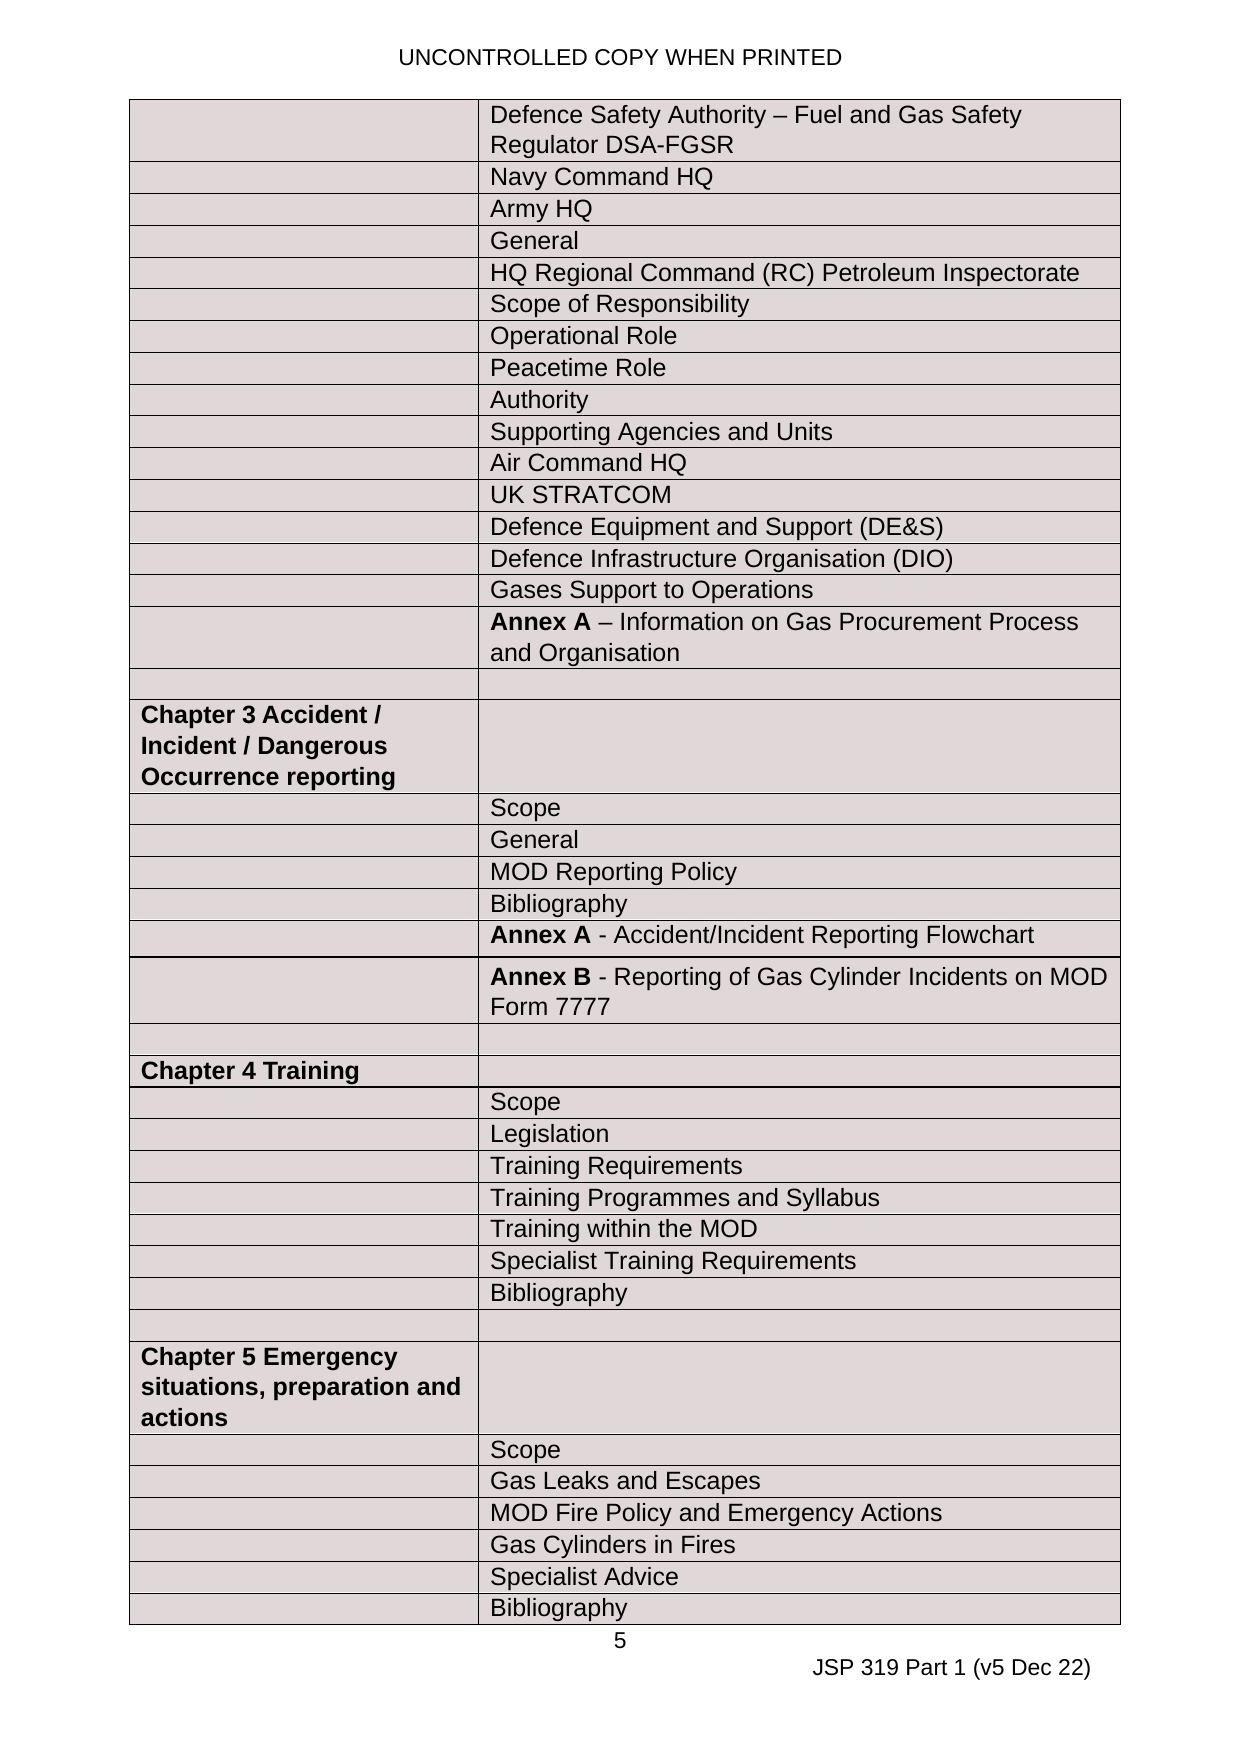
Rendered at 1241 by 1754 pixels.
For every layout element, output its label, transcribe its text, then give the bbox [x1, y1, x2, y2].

table_cell MOD Reporting Policy [479, 857, 1120, 888]
table_cell [130, 100, 478, 161]
table_cell Scope [479, 1435, 1120, 1465]
table_cell Specialist Advice [479, 1562, 1120, 1592]
table_cell [130, 1151, 478, 1182]
table_cell [130, 385, 478, 415]
table_cell [479, 669, 1120, 699]
table_cell Chapter 5 Emergency situations, preparation and actions [130, 1342, 478, 1433]
table_cell Legislation [479, 1119, 1120, 1150]
table_cell Scope [479, 1088, 1120, 1118]
table_cell [130, 1594, 478, 1624]
table_cell [130, 1310, 478, 1341]
table_cell [130, 607, 478, 668]
table_cell [130, 162, 478, 193]
table_cell [130, 480, 478, 511]
table_cell [130, 1119, 478, 1150]
table_cell Air Command HQ [479, 448, 1120, 479]
table_cell Navy Command HQ [479, 162, 1120, 193]
table_cell Defence Infrastructure Organisation (DIO) [479, 544, 1120, 574]
table_cell [130, 1183, 478, 1213]
table_cell Bibliography [479, 1278, 1120, 1309]
table_cell [130, 889, 478, 919]
table_cell [130, 1215, 478, 1245]
table_cell [130, 448, 478, 479]
table_cell Annex B - Reporting of Gas Cylinder Incidents on MOD Form 7777 [479, 958, 1120, 1023]
table_cell [130, 289, 478, 320]
table_cell UK STRATCOM [479, 480, 1120, 511]
table_cell Authority [479, 385, 1120, 415]
table_cell Annex A – Information on Gas Procurement Process and Organisation [479, 607, 1120, 668]
table_cell Scope [479, 794, 1120, 824]
table_cell [130, 1466, 478, 1497]
table_cell Gas Cylinders in Fires [479, 1530, 1120, 1561]
table_cell Gases Support to Operations [479, 575, 1120, 606]
table_cell Training within the MOD [479, 1215, 1120, 1245]
table_cell [479, 1342, 1120, 1433]
table_cell [130, 1562, 478, 1592]
table_cell [130, 544, 478, 574]
table_cell General [479, 825, 1120, 856]
table_cell [130, 1088, 478, 1118]
table_cell Supporting Agencies and Units [479, 416, 1120, 447]
table_cell [130, 1278, 478, 1309]
table_cell [130, 258, 478, 288]
table_cell Training Programmes and Syllabus [479, 1183, 1120, 1213]
table_cell [130, 825, 478, 856]
table_cell [130, 857, 478, 888]
table_cell [479, 1024, 1120, 1054]
table_cell Annex A - Accident/Incident Reporting Flowchart [479, 921, 1120, 956]
table_cell Chapter 3 Accident / Incident / Dangerous Occurrence reporting [130, 700, 478, 792]
table_cell [479, 1310, 1120, 1341]
table_cell HQ Regional Command (RC) Petroleum Inspectorate [479, 258, 1120, 288]
table_cell Army HQ [479, 194, 1120, 225]
table_cell Gas Leaks and Escapes [479, 1466, 1120, 1497]
table_cell [130, 353, 478, 384]
table_cell Bibliography [479, 1594, 1120, 1624]
table_cell [130, 1435, 478, 1465]
table_cell [130, 1024, 478, 1054]
table_cell Peacetime Role [479, 353, 1120, 384]
table_cell Scope of Responsibility [479, 289, 1120, 320]
table_cell Training Requirements [479, 1151, 1120, 1182]
table_cell Chapter 4 Training [130, 1056, 478, 1086]
table_cell [479, 700, 1120, 792]
table_cell [130, 416, 478, 447]
table_cell [130, 512, 478, 542]
table_cell [130, 921, 478, 956]
table_cell [130, 794, 478, 824]
table_cell [130, 226, 478, 257]
table_cell Operational Role [479, 321, 1120, 352]
table_cell [479, 1056, 1120, 1086]
table_cell [130, 669, 478, 699]
table_cell Bibliography [479, 889, 1120, 919]
table_cell Defence Equipment and Support (DE&S) [479, 512, 1120, 542]
table_cell [130, 958, 478, 1023]
table_cell General [479, 226, 1120, 257]
table_cell [130, 575, 478, 606]
table_cell [130, 194, 478, 225]
table_cell [130, 1498, 478, 1529]
table_cell [130, 1530, 478, 1561]
table_cell [130, 321, 478, 352]
table_cell [130, 1246, 478, 1277]
table_cell MOD Fire Policy and Emergency Actions [479, 1498, 1120, 1529]
table_cell Defence Safety Authority – Fuel and Gas Safety Regulator DSA-FGSR [479, 100, 1120, 161]
table_cell Specialist Training Requirements [479, 1246, 1120, 1277]
